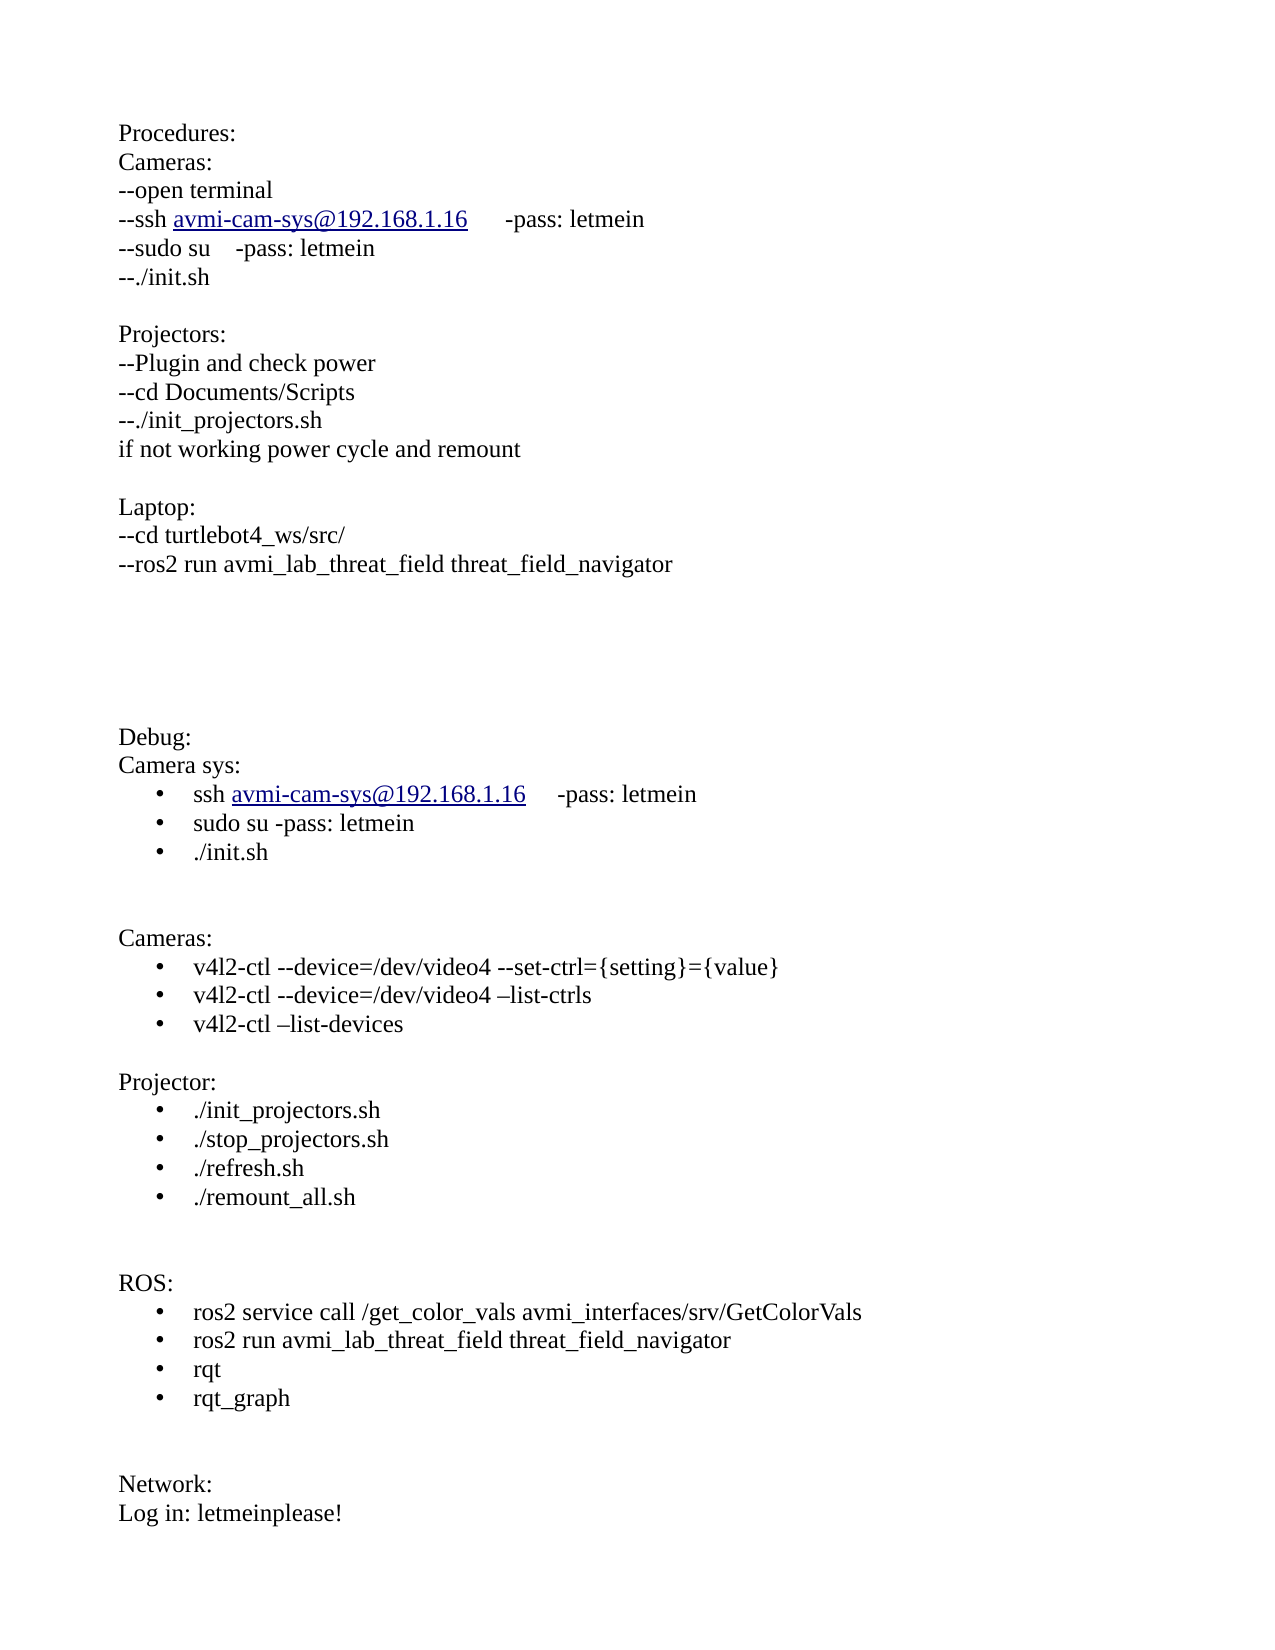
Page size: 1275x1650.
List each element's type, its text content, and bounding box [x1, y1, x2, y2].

text Projector: [118, 1067, 1157, 1096]
list sudo su -pass: letmein [156, 808, 1157, 837]
text --cd turtlebot4_ws/src/ [118, 521, 1157, 549]
list ./refresh.sh [156, 1153, 1157, 1182]
list ssh avmi-cam-sys@192.168.1.16 -pass: letmein [156, 779, 1157, 808]
text --ros2 run avmi_lab_threat_field threat_field_navigator [118, 549, 1157, 578]
text Debug: [118, 722, 1157, 751]
text --sudo su -pass: letmein [118, 233, 1157, 262]
list ./init_projectors.sh [156, 1096, 1157, 1124]
text --Plugin and check power [118, 348, 1157, 377]
text --open terminal [118, 176, 1157, 204]
list v4l2-ctl –list-devices [156, 1009, 1157, 1038]
text --ssh avmi-cam-sys@192.168.1.16 -pass: letmein [118, 204, 1157, 233]
text Camera sys: [118, 751, 1157, 779]
list ros2 run avmi_lab_threat_field threat_field_navigator [156, 1326, 1157, 1354]
list v4l2-ctl --device=/dev/video4 --set-ctrl={setting}={value} [156, 952, 1157, 981]
list ros2 service call /get_color_vals avmi_interfaces/srv/GetColorVals [156, 1297, 1157, 1326]
text ROS: [118, 1268, 1157, 1297]
text --./init_projectors.sh [118, 406, 1157, 434]
list ./remount_all.sh [156, 1182, 1157, 1211]
list rqt_graph [156, 1383, 1157, 1412]
text --./init.sh [118, 262, 1157, 291]
text Network: [118, 1469, 1157, 1498]
text --cd Documents/Scripts [118, 377, 1157, 406]
text Procedures: [118, 118, 1157, 147]
list v4l2-ctl --device=/dev/video4 –list-ctrls [156, 981, 1157, 1009]
text if not working power cycle and remount [118, 434, 1157, 463]
text Cameras: [118, 923, 1157, 952]
text Log in: letmeinplease! [118, 1498, 1157, 1527]
text Laptop: [118, 492, 1157, 521]
text Cameras: [118, 147, 1157, 176]
text Projectors: [118, 319, 1157, 348]
list rqt [156, 1354, 1157, 1383]
list ./init.sh [156, 837, 1157, 866]
list ./stop_projectors.sh [156, 1124, 1157, 1153]
